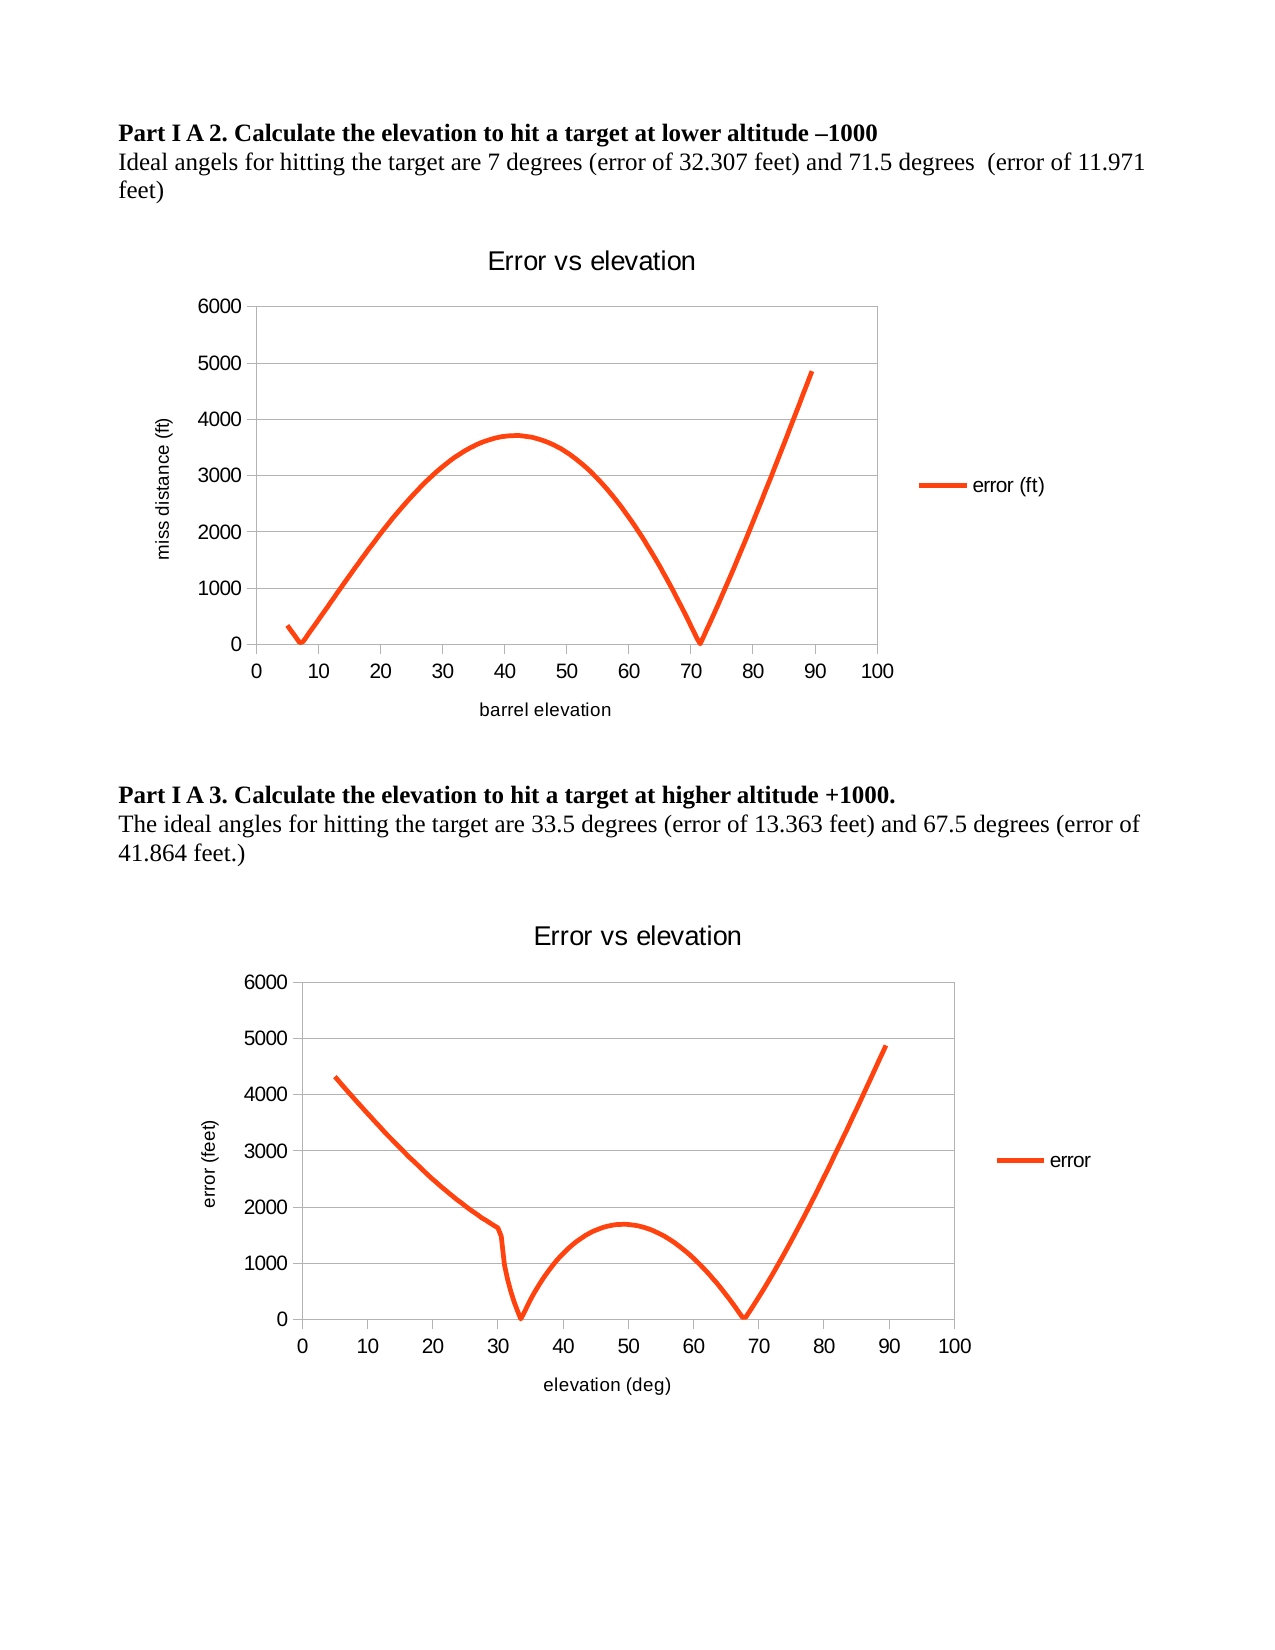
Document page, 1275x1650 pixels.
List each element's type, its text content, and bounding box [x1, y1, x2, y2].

text Part I A 2. Calculate the elevation to hit a target at lower altitude –1000 [118, 118, 1157, 147]
text The ideal angles for hitting the target are 33.5 degrees (error of 13.363 feet) and 67.5 degrees (error of 41.864 feet.) [118, 809, 1157, 866]
text Ideal angels for hitting the target are 7 degrees (error of 32.307 feet) and 71.5 degrees (error of 11.971 feet) [118, 147, 1157, 204]
text Part I A 3. Calculate the elevation to hit a target at higher altitude +1000. [118, 780, 1157, 809]
